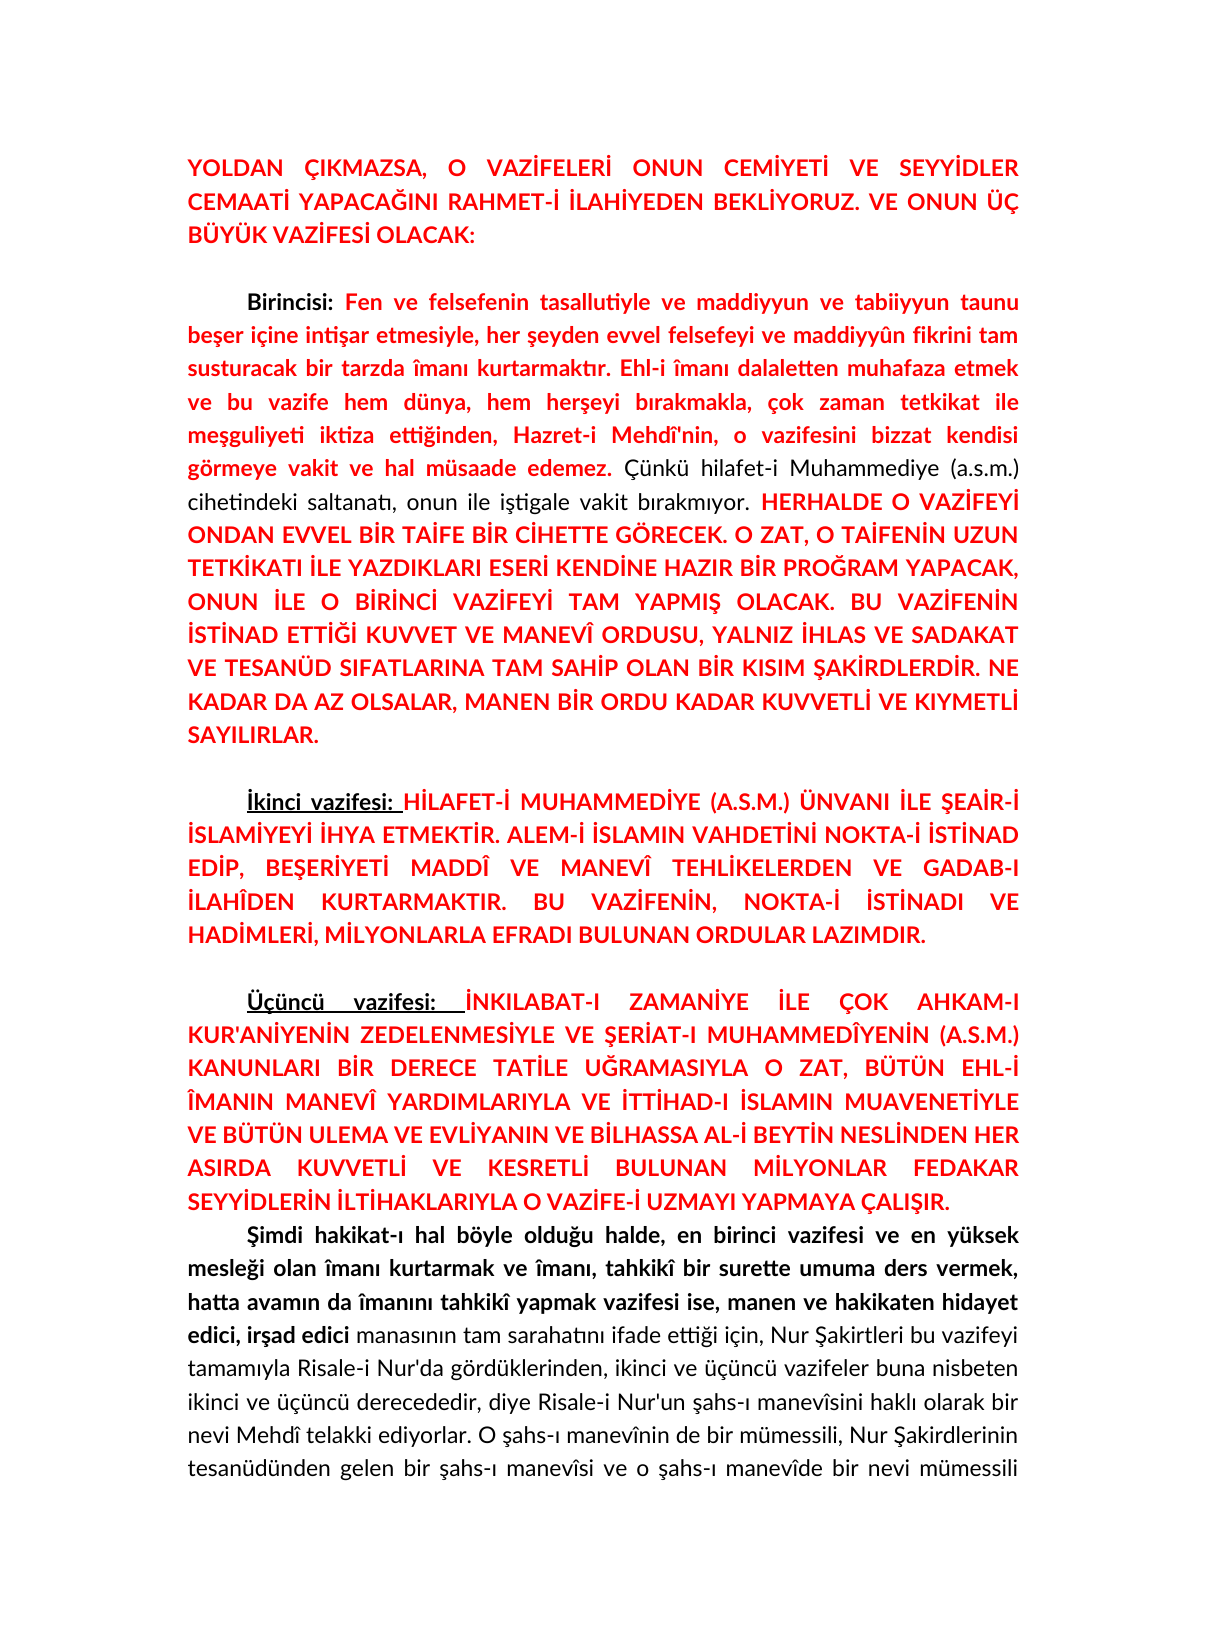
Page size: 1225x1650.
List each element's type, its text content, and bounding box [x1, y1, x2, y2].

text Şimdi hakikat-ı hal böyle olduğu halde, en birinci vazifesi ve en yüksek mesleği olan îmanı kurtarmak ve îmanı, tahkikî bir surette umuma ders vermek, hatta avamın da îmanını tahkikî yapmak vazifesi ise, manen ve hakikaten hidayet edici, irşad edici manasının tam sarahatını ifade ettiği için, Nur Şakirtleri bu vazifeyi tamamıyla Risale-i Nur'da gördüklerinden, ikinci ve üçüncü vazifeler buna nisbeten ikinci ve üçüncü derecededir, diye Risale-i Nur'un şahs-ı manevîsini haklı olarak bir nevi Mehdî telakki ediyorlar. O şahs-ı manevînin de bir mümessili, Nur Şakirdlerinin tesanüdünden gelen bir şahs-ı manevîsi ve o şahs-ı manevîde bir nevi mümessili [187, 1217, 1020, 1483]
text Birincisi: Fen ve felsefenin tasallutiyle ve maddiyyun ve tabiiyyun taunu beşer içine intişar etmesiyle, her şeyden evvel felsefeyi ve maddiyyûn fikrini tam susturacak bir tarzda îmanı kurtarmaktır. Ehl-i îmanı dalaletten muhafaza etmek ve bu vazife hem dünya, hem herşeyi bırakmakla, çok zaman tetkikat ile meşguliyeti iktiza ettiğinden, Hazret-i Mehdî'nin, o vazifesini bizzat kendisi görmeye vakit ve hal müsaade edemez. Çünkü hilafet-i Muhammediye (a.s.m.) cihetindeki saltanatı, onun ile iştigale vakit bırakmıyor. HERHALDE O VAZİFEYİ ONDAN EVVEL BİR TAİFE BİR CİHETTE GÖRECEK. O ZAT, O TAİFENİN UZUN TETKİKATI İLE YAZDIKLARI ESERİ KENDİNE HAZIR BİR PROĞRAM YAPACAK, ONUN İLE O BİRİNCİ VAZİFEYİ TAM YAPMIŞ OLACAK. BU VAZİFENİN İSTİNAD ETTİĞİ KUVVET VE MANEVÎ ORDUSU, YALNIZ İHLAS VE SADAKAT VE TESANÜD SIFATLARINA TAM SAHİP OLAN BİR KISIM ŞAKİRDLERDİR. NE KADAR DA AZ OLSALAR, MANEN BİR ORDU KADAR KUVVETLİ VE KIYMETLİ SAYILIRLAR. [187, 283, 1020, 750]
text İkinci vazifesi: HİLAFET-İ MUHAMMEDİYE (A.S.M.) ÜNVANI İLE ŞEAİR-İ İSLAMİYEYİ İHYA ETMEKTİR. ALEM-İ İSLAMIN VAHDETİNİ NOKTA-İ İSTİNAD EDİP, BEŞERİYETİ MADDÎ VE MANEVÎ TEHLİKELERDEN VE GADAB-I İLAHÎDEN KURTARMAKTIR. BU VAZİFENİN, NOKTA-İ İSTİNADI VE HADİMLERİ, MİLYONLARLA EFRADI BULUNAN ORDULAR LAZIMDIR. [187, 783, 1020, 950]
text Üçüncü vazifesi: İNKILABAT-I ZAMANİYE İLE ÇOK AHKAM-I KUR'ANİYENİN ZEDELENMESİYLE VE ŞERİAT-I MUHAMMEDÎYENİN (A.S.M.) KANUNLARI BİR DERECE TATİLE UĞRAMASIYLA O ZAT, BÜTÜN EHL-İ ÎMANIN MANEVÎ YARDIMLARIYLA VE İTTİHAD-I İSLAMIN MUAVENETİYLE VE BÜTÜN ULEMA VE EVLİYANIN VE BİLHASSA AL-İ BEYTİN NESLİNDEN HER ASIRDA KUVVETLİ VE KESRETLİ BULUNAN MİLYONLAR FEDAKAR SEYYİDLERİN İLTİHAKLARIYLA O VAZİFE-İ UZMAYI YAPMAYA ÇALIŞIR. [187, 983, 1020, 1217]
text YOLDAN ÇIKMAZSA, O VAZİFELERİ ONUN CEMİYETİ VE SEYYİDLER CEMAATİ YAPACAĞINI RAHMET-İ İLAHİYEDEN BEKLİYORUZ. VE ONUN ÜÇ BÜYÜK VAZİFESİ OLACAK: [187, 150, 1020, 250]
